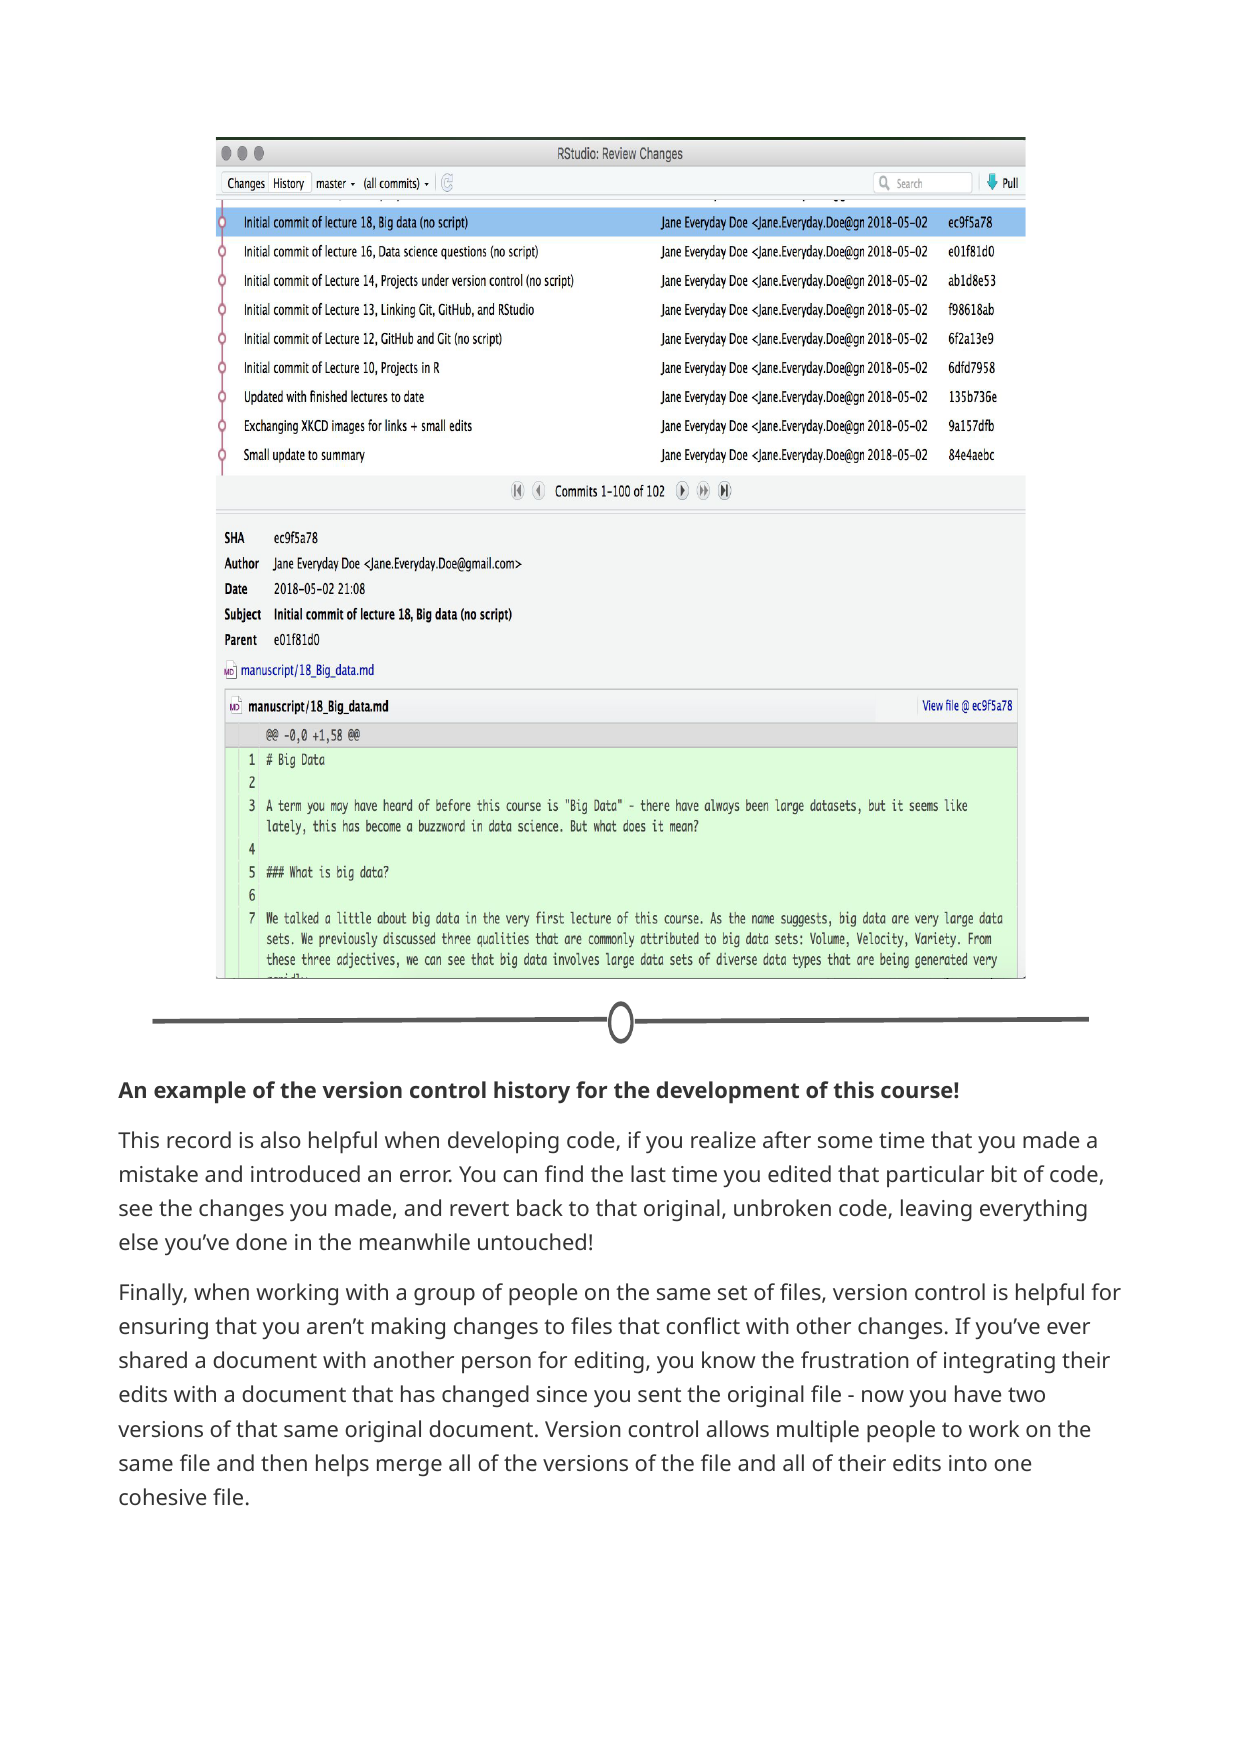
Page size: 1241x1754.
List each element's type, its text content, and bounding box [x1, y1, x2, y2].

text This record is also helpful when developing code, if you realize after some time that you made a mistake and introduced an error. You can find the last time you edited that particular bit of code, see the changes you made, and revert back to that original, unbroken code, leaving everything else you’ve done in the meanwhile untouched! [118, 1124, 1122, 1257]
text Finally, when working with a group of people on the same set of files, version control is helpful for ensuring that you aren’t making changes to files that conflict with other changes. If you’ve ever shared a document with another person for editing, you know the frustration of integrating their edits with a document that has changed since you sent the original file - now you have two versions of that same original document. Version control allows multiple people to work on the same file and then helps merge all of the versions of the file and all of their edits into one cohesive file. [118, 1277, 1122, 1512]
picture [118, 118, 1123, 1056]
text An example of the version control history for the development of this course! [118, 1075, 1122, 1104]
